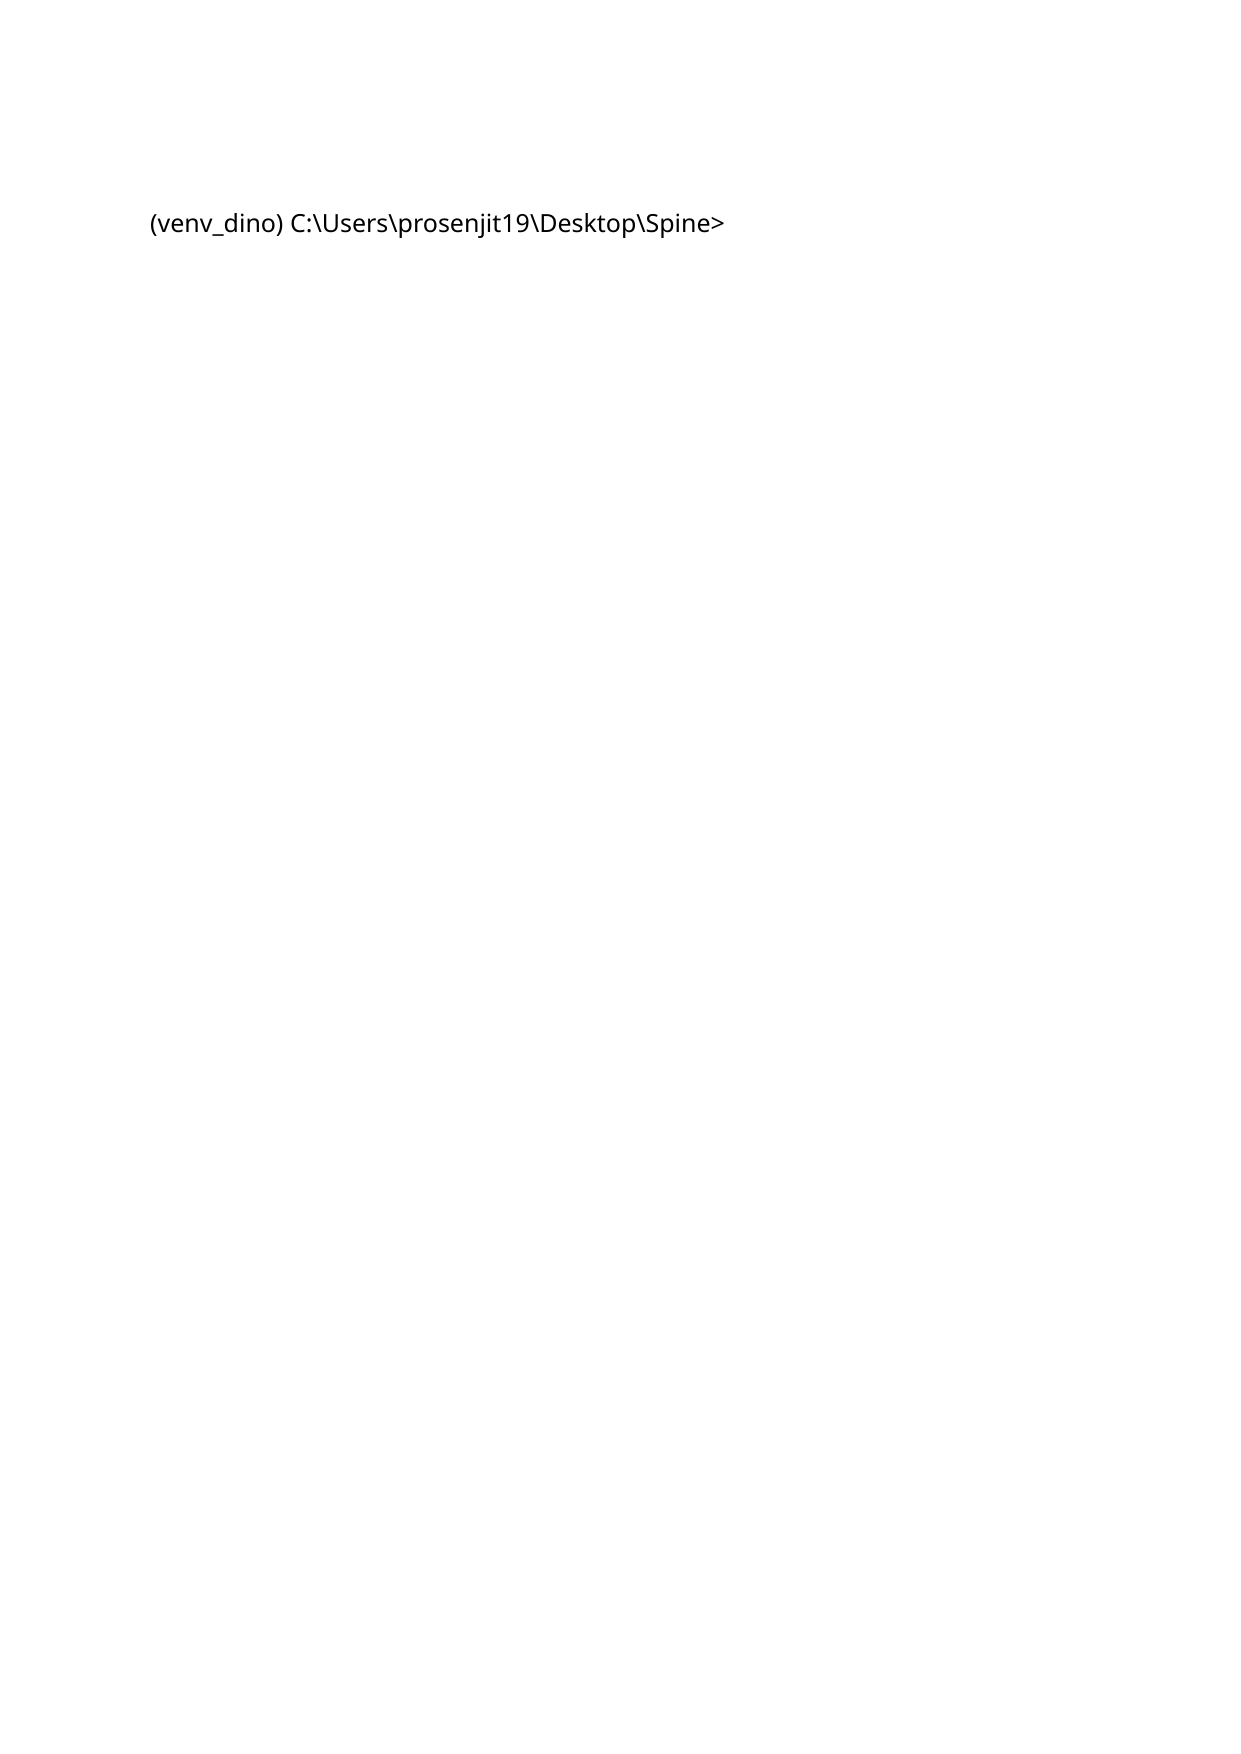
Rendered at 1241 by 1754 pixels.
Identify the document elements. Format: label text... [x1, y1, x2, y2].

text (venv_dino) C:\Users\prosenjit19\Desktop\Spine> [150, 206, 1090, 240]
